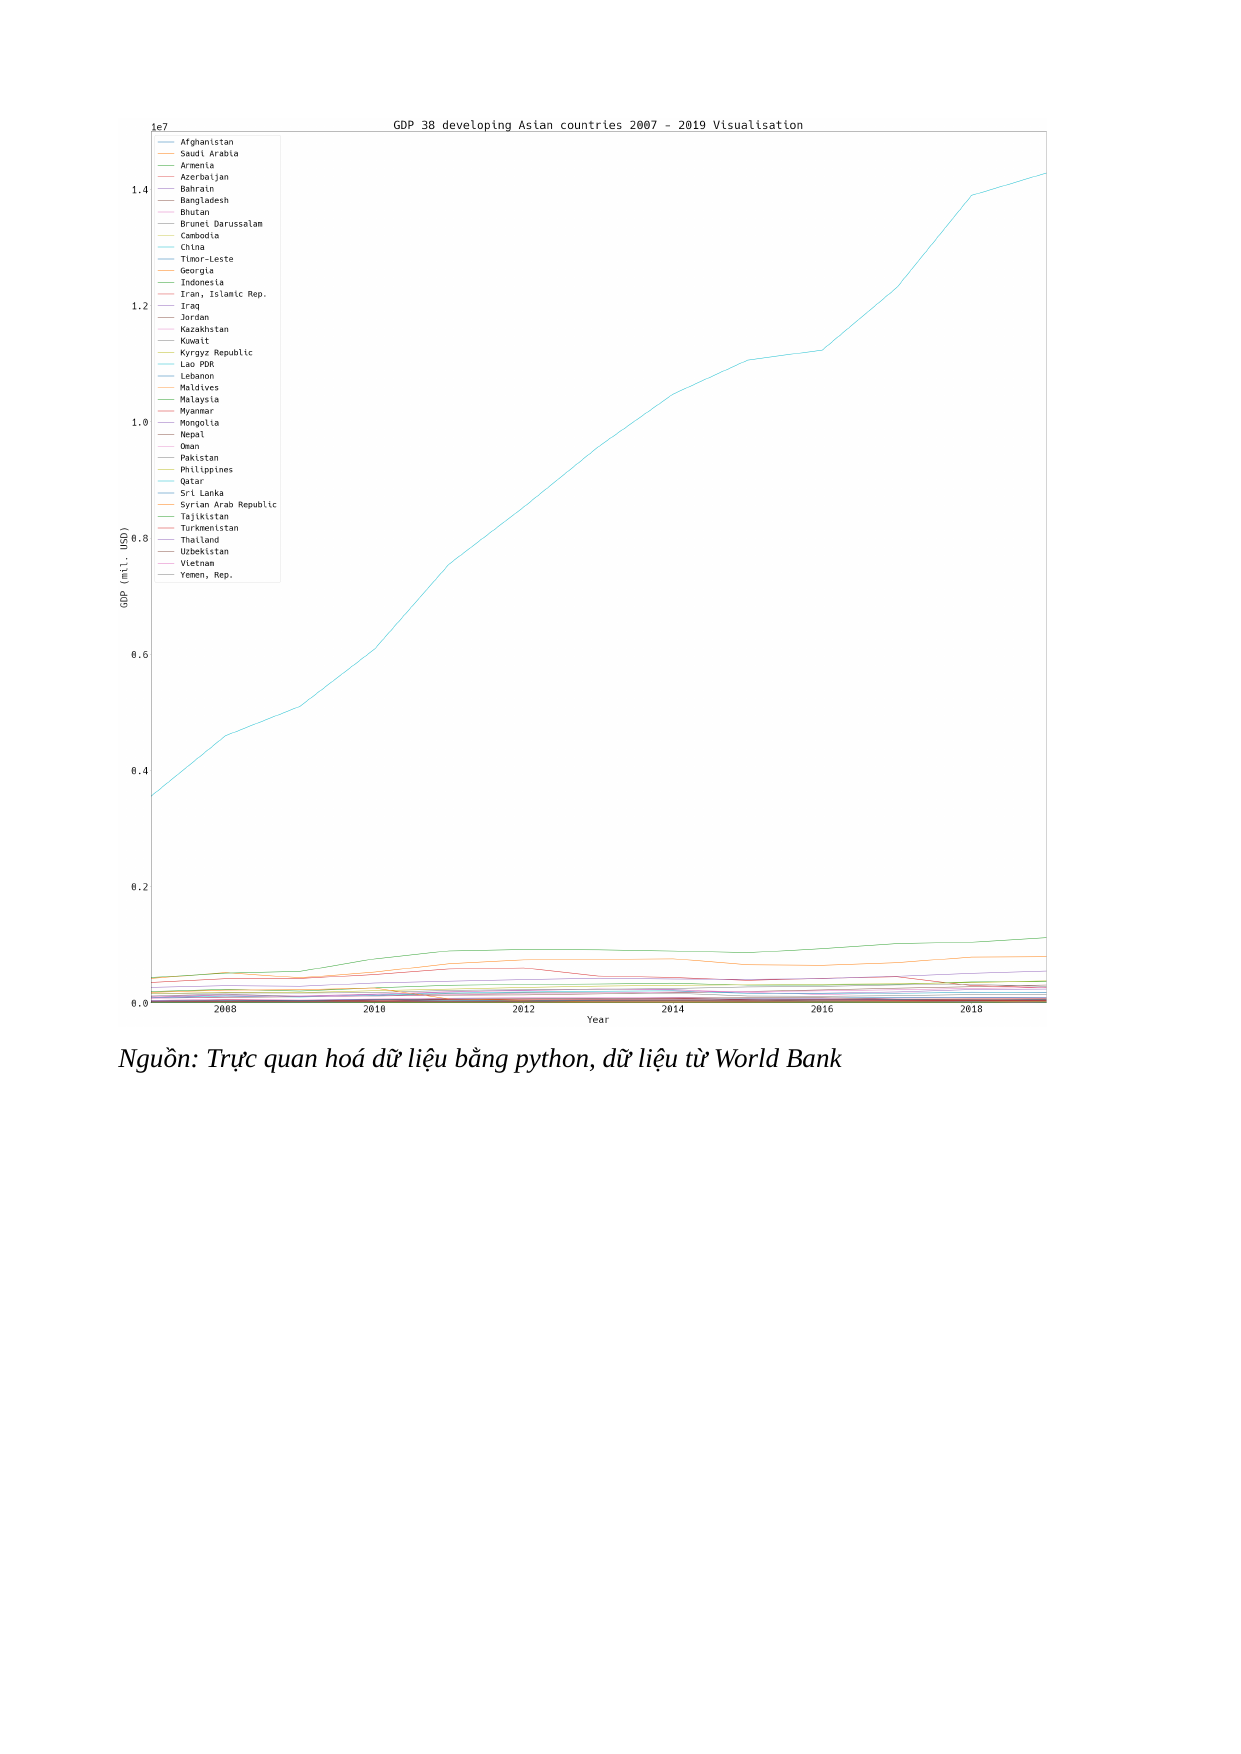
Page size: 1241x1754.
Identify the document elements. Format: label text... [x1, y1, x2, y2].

text Nguồn: Trực quan hoá dữ liệu bằng python, dữ liệu từ World Bank [118, 118, 1122, 1073]
picture [118, 118, 1048, 1027]
